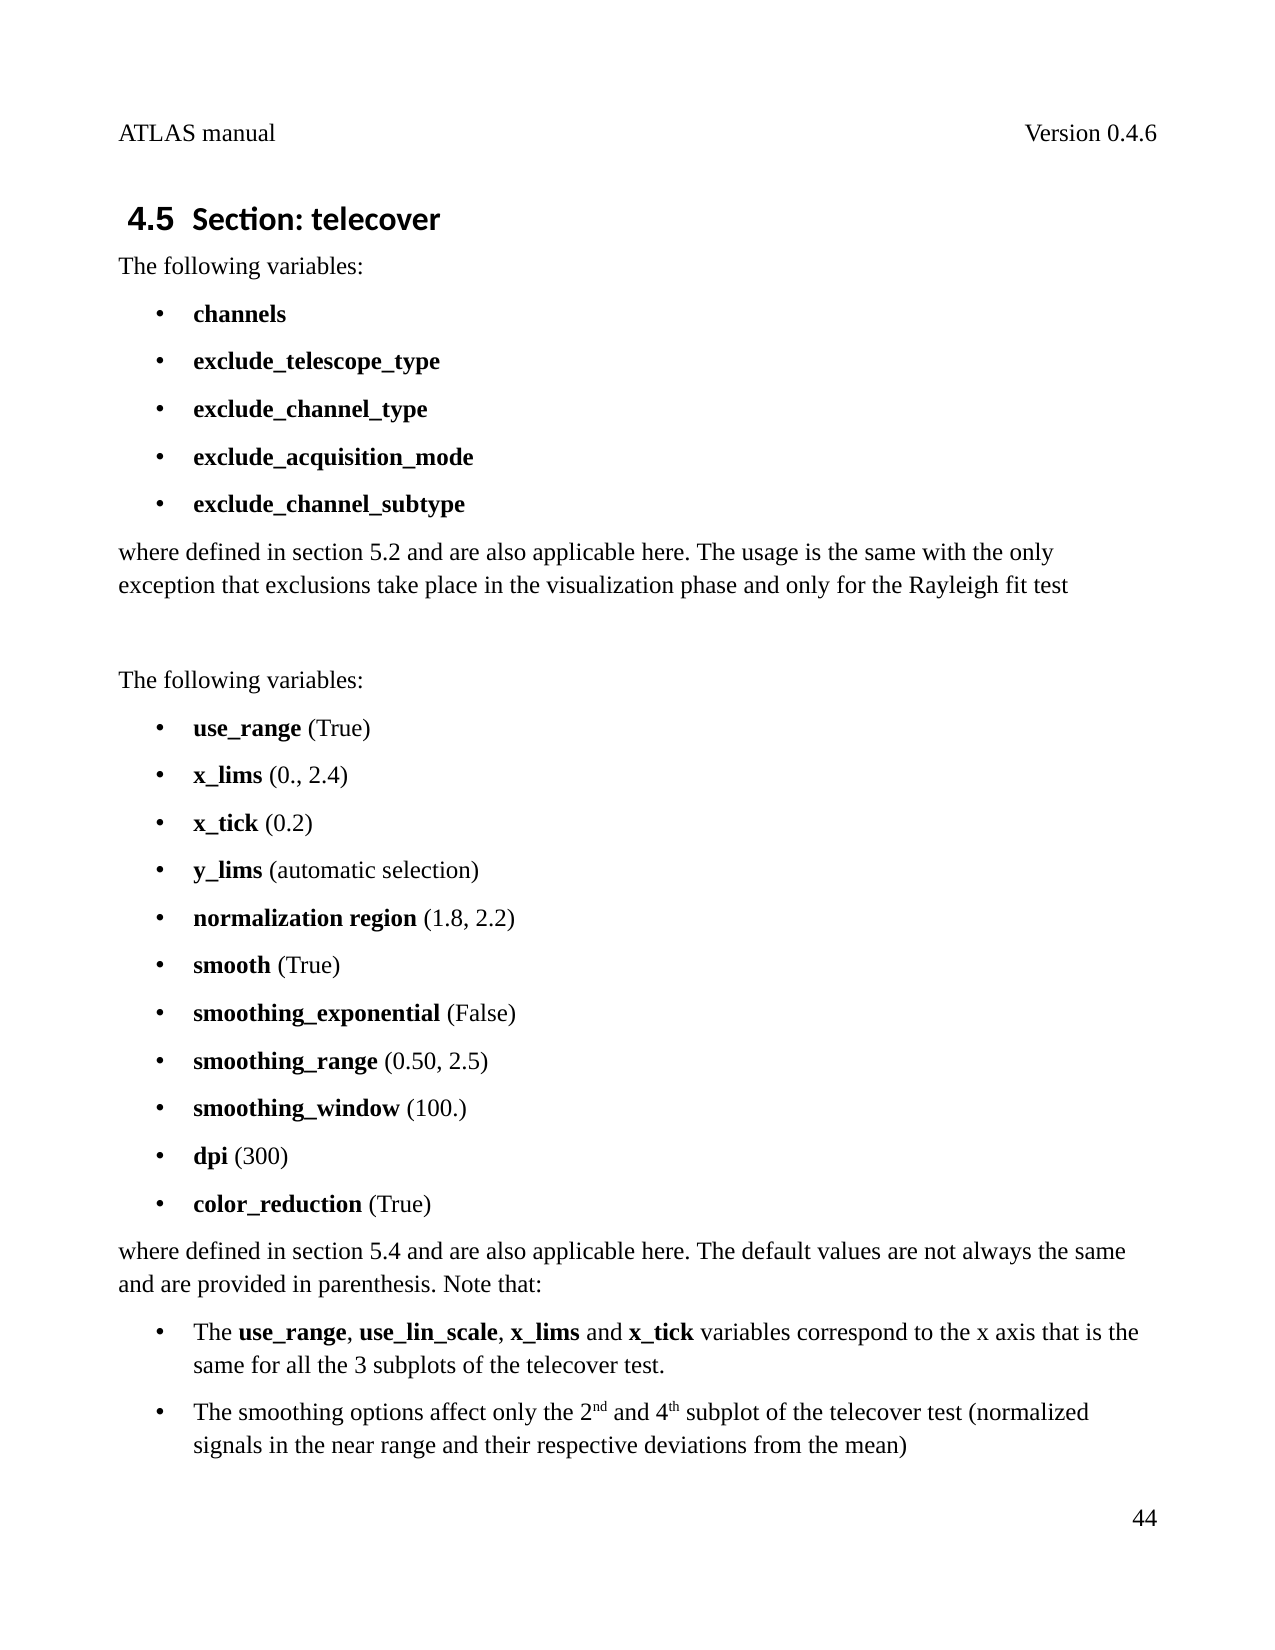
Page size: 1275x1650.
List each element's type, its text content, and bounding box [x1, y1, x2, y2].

list channels [156, 299, 1157, 327]
list The smoothing options affect only the 2nd and 4th subplot of the telecover test (normalized signals in the near range and their respective deviations from the mean) [156, 1397, 1157, 1459]
text where defined in section 5.4 and are also applicable here. The default values are not always the same and are provided in parenthesis. Note that: [118, 1236, 1157, 1298]
list normalization region (1.8, 2.2) [156, 903, 1157, 932]
list smoothing_exponential (False) [156, 998, 1157, 1027]
list smoothing_range (0.50, 2.5) [156, 1046, 1157, 1074]
list x_lims (0., 2.4) [156, 760, 1157, 789]
list color_reduction (True) [156, 1189, 1157, 1217]
list exclude_telescope_type [156, 346, 1157, 375]
list use_range (True) [156, 713, 1157, 741]
text The following variables: [118, 251, 1157, 280]
list y_lims (automatic selection) [156, 855, 1157, 884]
text The following variables: [118, 665, 1157, 694]
list exclude_channel_type [156, 394, 1157, 423]
list exclude_acquisition_mode [156, 442, 1157, 470]
list smoothing_window (100.) [156, 1093, 1157, 1122]
list smooth (True) [156, 951, 1157, 979]
list dpi (300) [156, 1141, 1157, 1170]
list exclude_channel_subtype [156, 489, 1157, 518]
list x_tick (0.2) [156, 808, 1157, 837]
text where defined in section 5.2 and are also applicable here. The usage is the same with the only exception that exclusions take place in the visualization phase and only for the Rayleigh fit test [118, 537, 1157, 598]
list The use_range, use_lin_scale, x_lims and x_tick variables correspond to the x axis that is the same for all the 3 subplots of the telecover test. [156, 1317, 1157, 1379]
subtitle Section: telecover [118, 198, 1157, 239]
